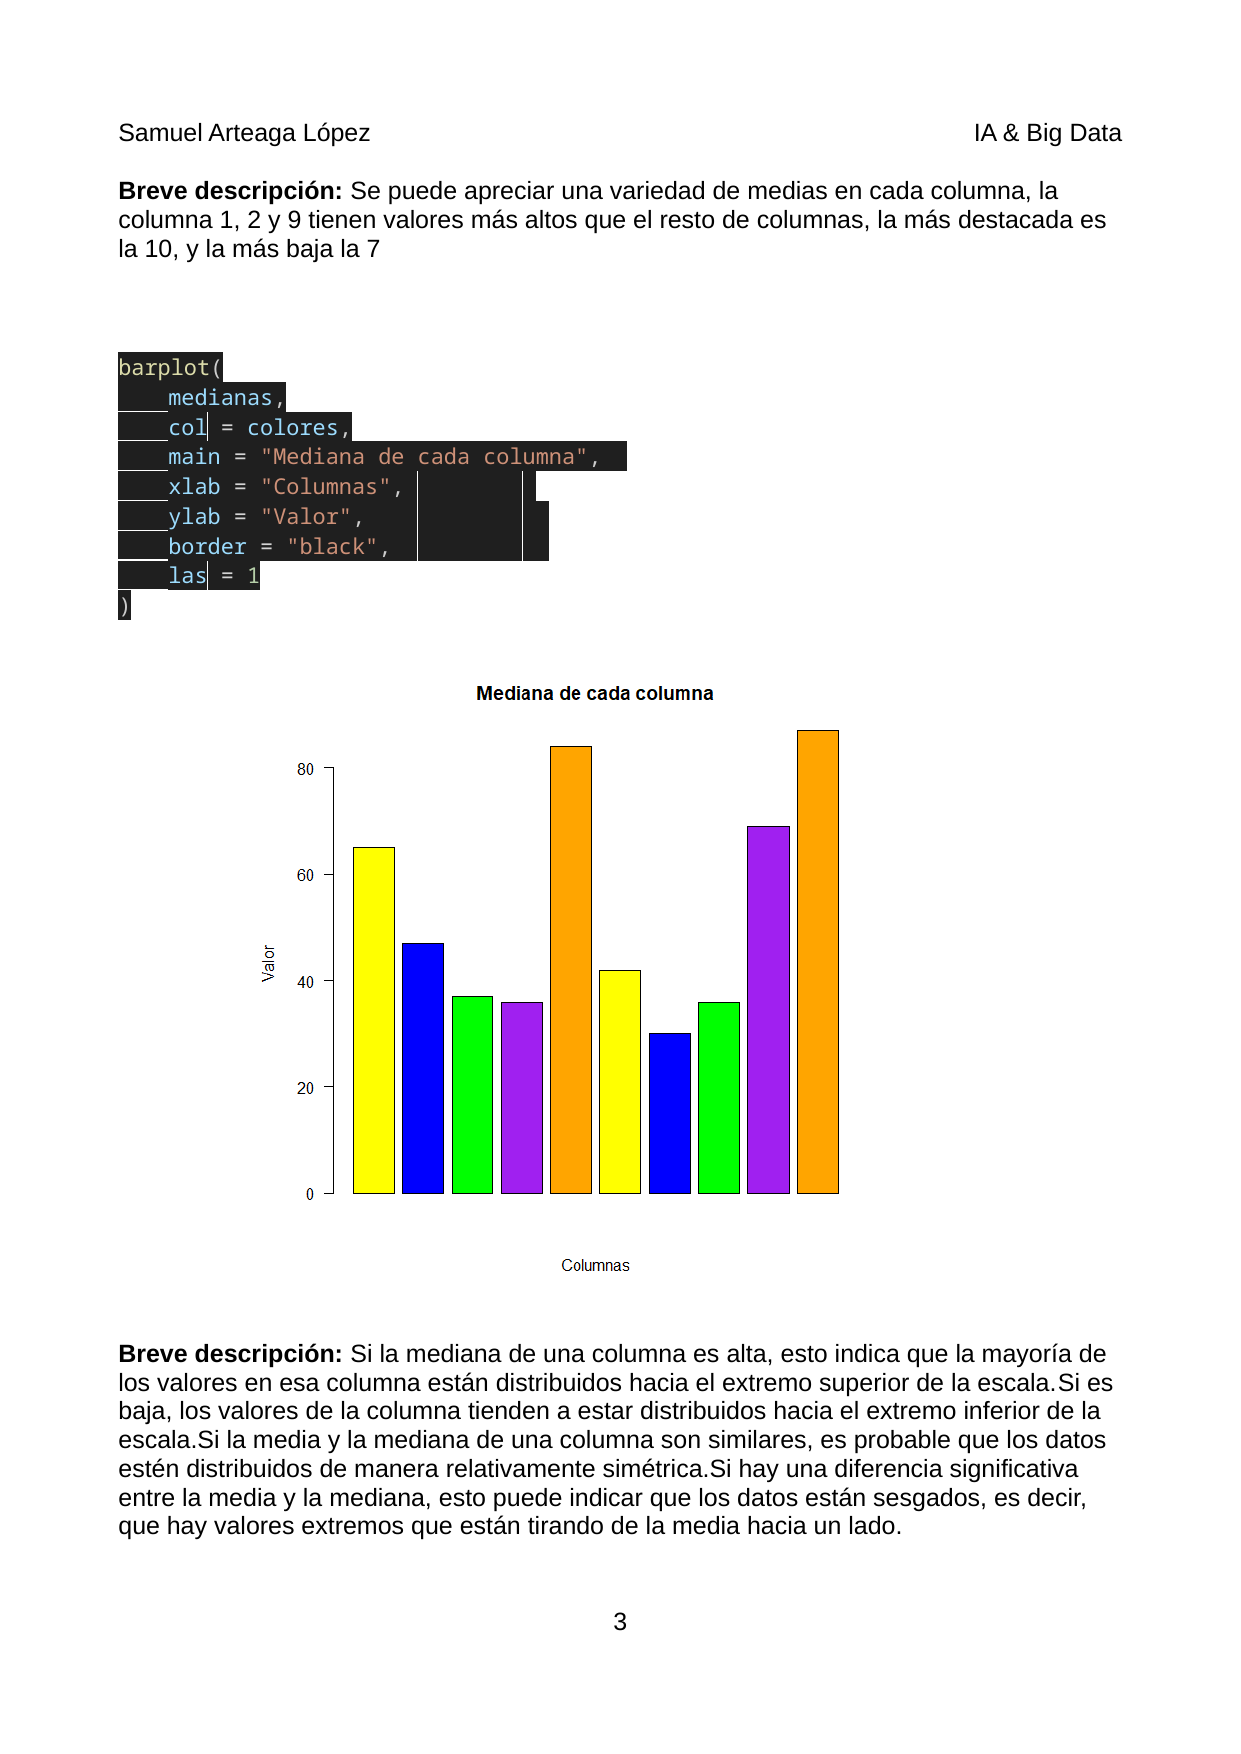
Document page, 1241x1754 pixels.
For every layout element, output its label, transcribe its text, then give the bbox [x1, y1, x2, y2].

text main = "Mediana de cada columna", [118, 441, 1122, 471]
text xlab = "Columnas", [118, 471, 1122, 501]
text ) [118, 590, 1122, 620]
text Breve descripción: Se puede apreciar una variedad de medias en cada columna, la columna 1, 2 y 9 tienen valores más altos que el resto de columnas, la más destacada es la 10, y la más baja la 7 [118, 176, 1122, 263]
text barplot( [118, 352, 1122, 382]
text las = 1 [118, 561, 1122, 590]
text col = colores, [118, 412, 1122, 441]
text Breve descripción: Si la mediana de una columna es alta, esto indica que la mayoría de los valores en esa columna están distribuidos hacia el extremo superior de la escala.Si es baja, los valores de la columna tienden a estar distribuidos hacia el extremo inferior de la escala.Si la media y la mediana de una columna son similares, es probable que los datos estén distribuidos de manera relativamente simétrica.Si hay una diferencia significativa entre la media y la mediana, esto puede indicar que los datos están sesgados, es decir, que hay valores extremos que están tirando de la media hacia un lado. [118, 1339, 1122, 1540]
text border = "black", [118, 531, 1122, 561]
text medianas, [118, 382, 1122, 412]
text ylab = "Valor", [118, 501, 1122, 531]
picture [256, 653, 897, 1294]
